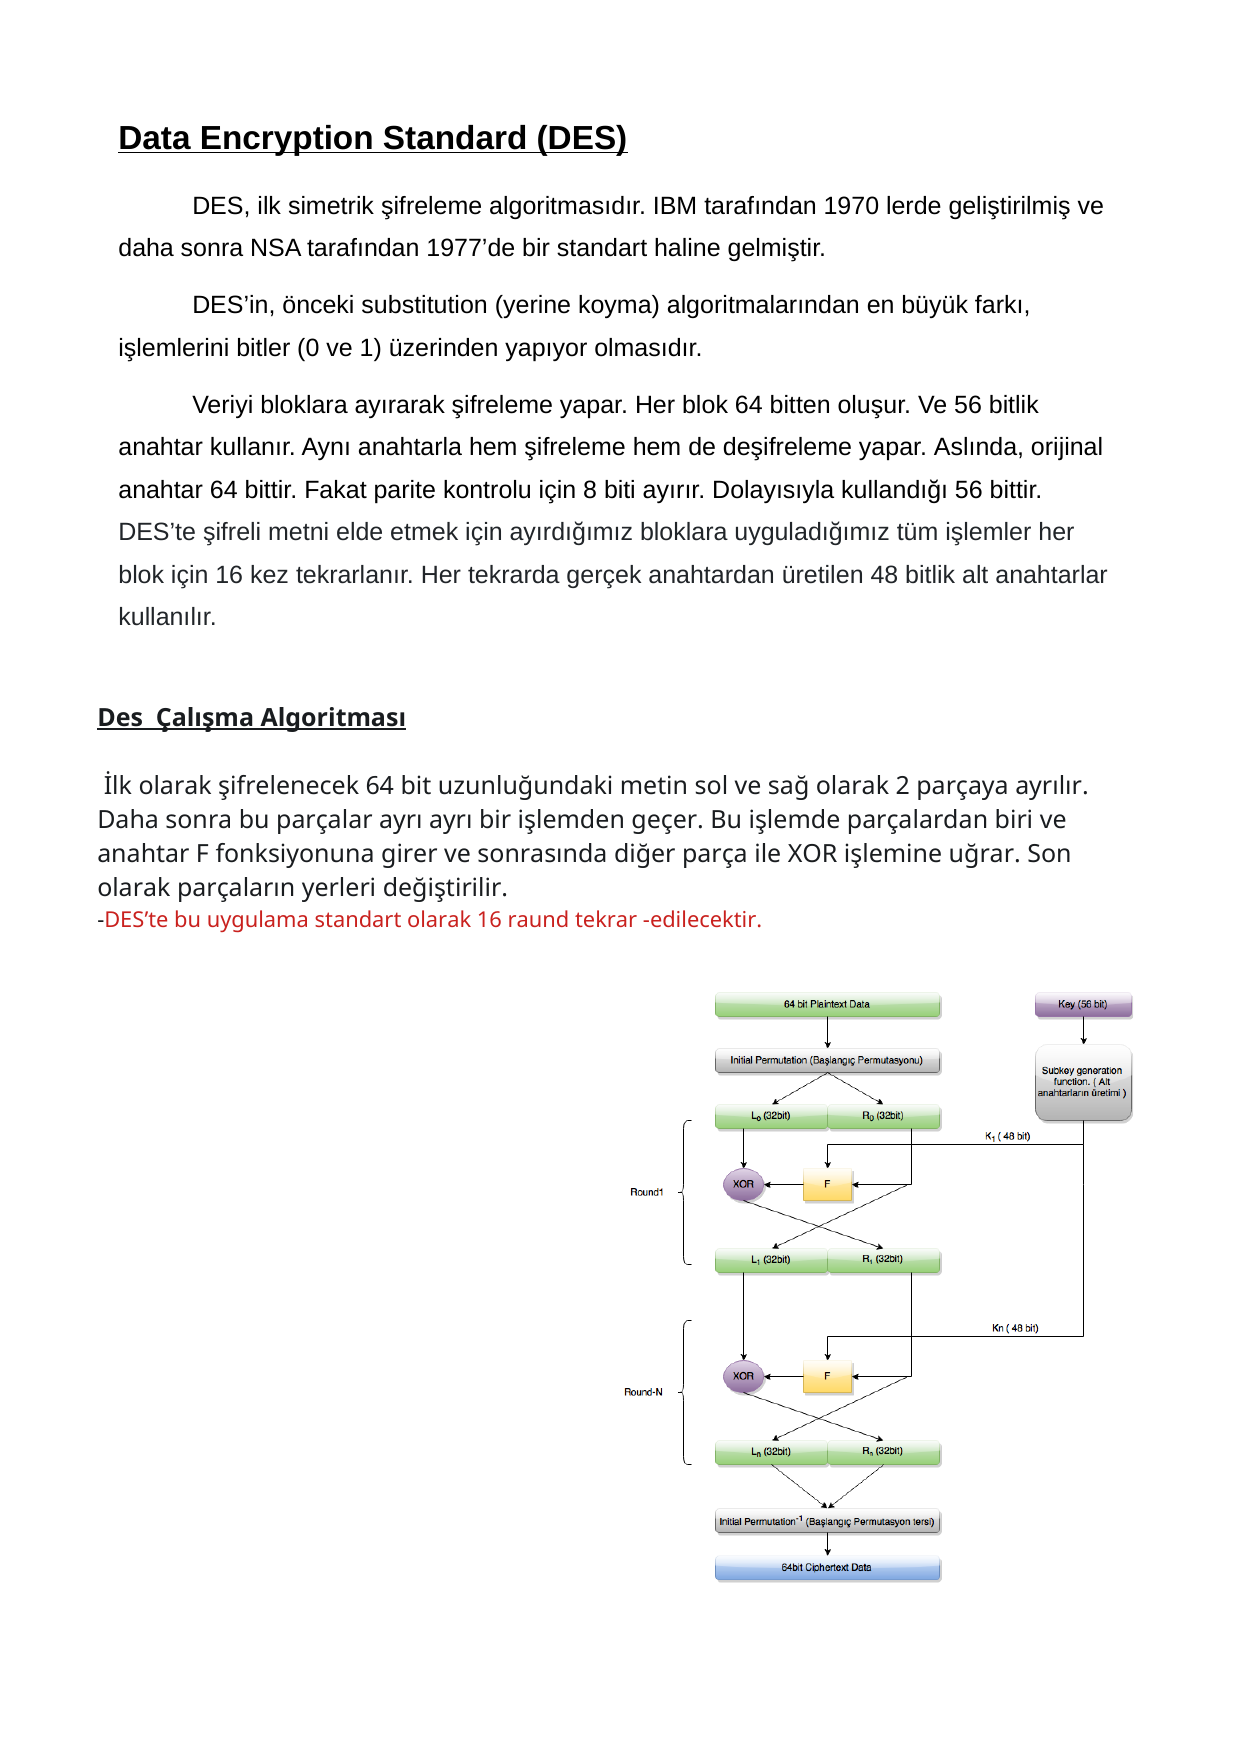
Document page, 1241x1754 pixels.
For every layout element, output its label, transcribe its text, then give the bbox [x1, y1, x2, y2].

text DES, ilk simetrik şifreleme algoritmasıdır. IBM tarafından 1970 lerde geliştirilmiş ve daha sonra NSA tarafından 1977’de bir standart haline gelmiştir. [118, 177, 1122, 262]
text Veriyi bloklara ayırarak şifreleme yapar. Her blok 64 bitten oluşur. Ve 56 bitlik anahtar kullanır. Aynı anahtarla hem şifreleme hem de deşifreleme yapar. Aslında, orijinal anahtar 64 bittir. Fakat parite kontrolu için 8 biti ayırır. Dolayısıyla kullandığı 56 bittir. DES’te şifreli metni elde etmek için ayırdığımız bloklara uyguladığımız tüm işlemler her blok için 16 kez tekrarlanır. Her tekrarda gerçek anahtardan üretilen 48 bitlik alt anahtarlar kullanılır. [118, 376, 1122, 631]
picture [619, 992, 1134, 1583]
text DES’in, önceki substitution (yerine koyma) algoritmalarından en büyük farkı, işlemlerini bitler (0 ve 1) üzerinden yapıyor olmasıdır. [118, 276, 1122, 361]
text Data Encryption Standard (DES) [118, 118, 1122, 157]
